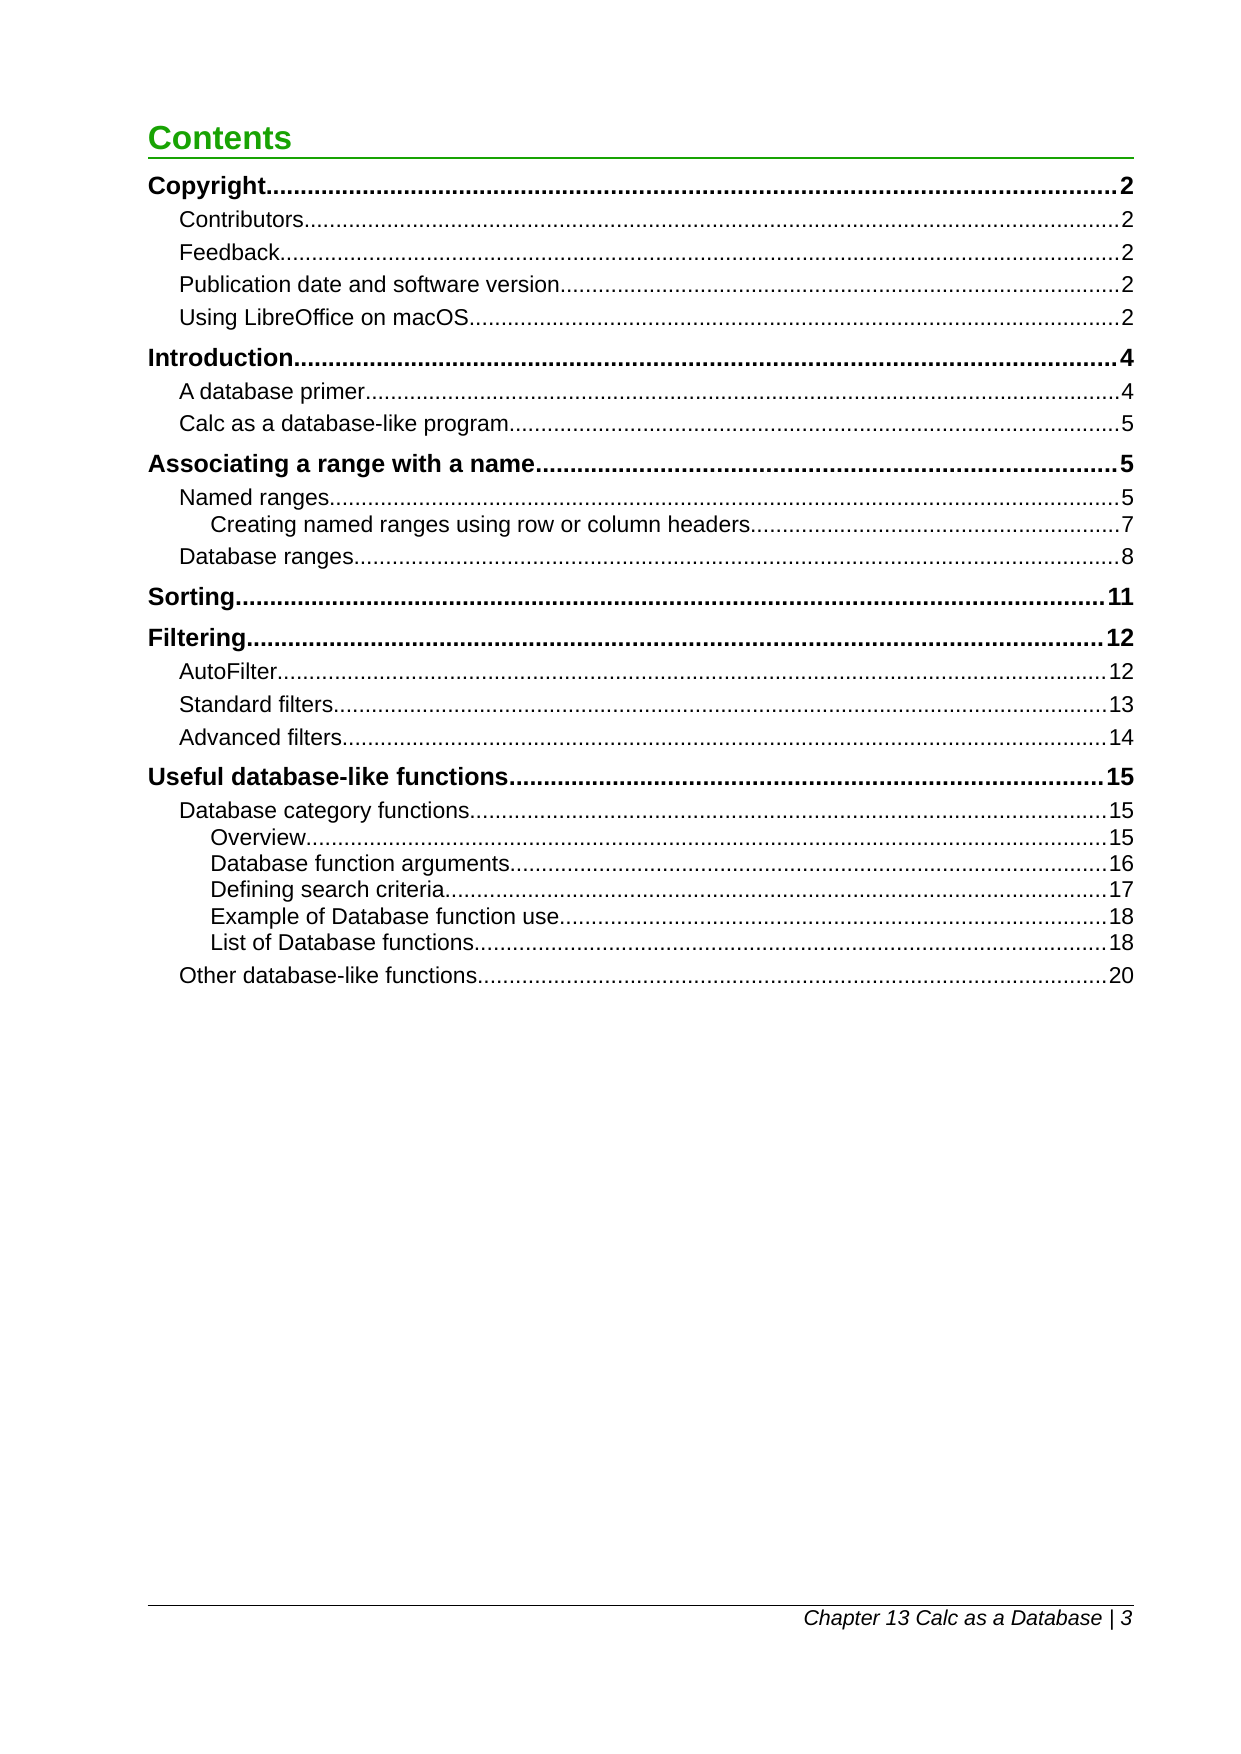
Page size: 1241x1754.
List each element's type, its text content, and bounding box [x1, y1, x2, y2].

text Example of Database function use 18 [210, 903, 1134, 929]
text Feedback 2 [179, 239, 1134, 265]
text Using LibreOffice on macOS 2 [179, 304, 1134, 330]
text AutoFilter 12 [179, 658, 1134, 685]
text Useful database-like functions 15 [148, 762, 1134, 791]
text List of Database functions 18 [210, 929, 1134, 956]
text Contributors 2 [179, 206, 1134, 232]
text Database function arguments 16 [210, 850, 1134, 876]
text Associating a range with a name 5 [148, 449, 1134, 478]
text Other database-like functions 20 [179, 962, 1134, 988]
text Database ranges 8 [179, 543, 1134, 569]
text Creating named ranges using row or column headers 7 [210, 511, 1134, 537]
text Calc as a database-like program 5 [179, 410, 1134, 437]
text Copyright 2 [148, 171, 1134, 200]
text Database category functions 15 [179, 797, 1134, 824]
text Sorting 11 [148, 582, 1134, 611]
text Advanced filters 14 [179, 723, 1134, 750]
text Filtering 12 [148, 623, 1134, 652]
text Overview 15 [210, 824, 1134, 850]
text Publication date and software version 2 [179, 271, 1134, 298]
text A database primer 4 [179, 378, 1134, 404]
text Named ranges 5 [179, 484, 1134, 511]
subtitle Contents [148, 118, 1134, 157]
text Introduction 4 [148, 343, 1134, 372]
text Standard filters 13 [179, 691, 1134, 717]
text Defining search criteria 17 [210, 876, 1134, 903]
